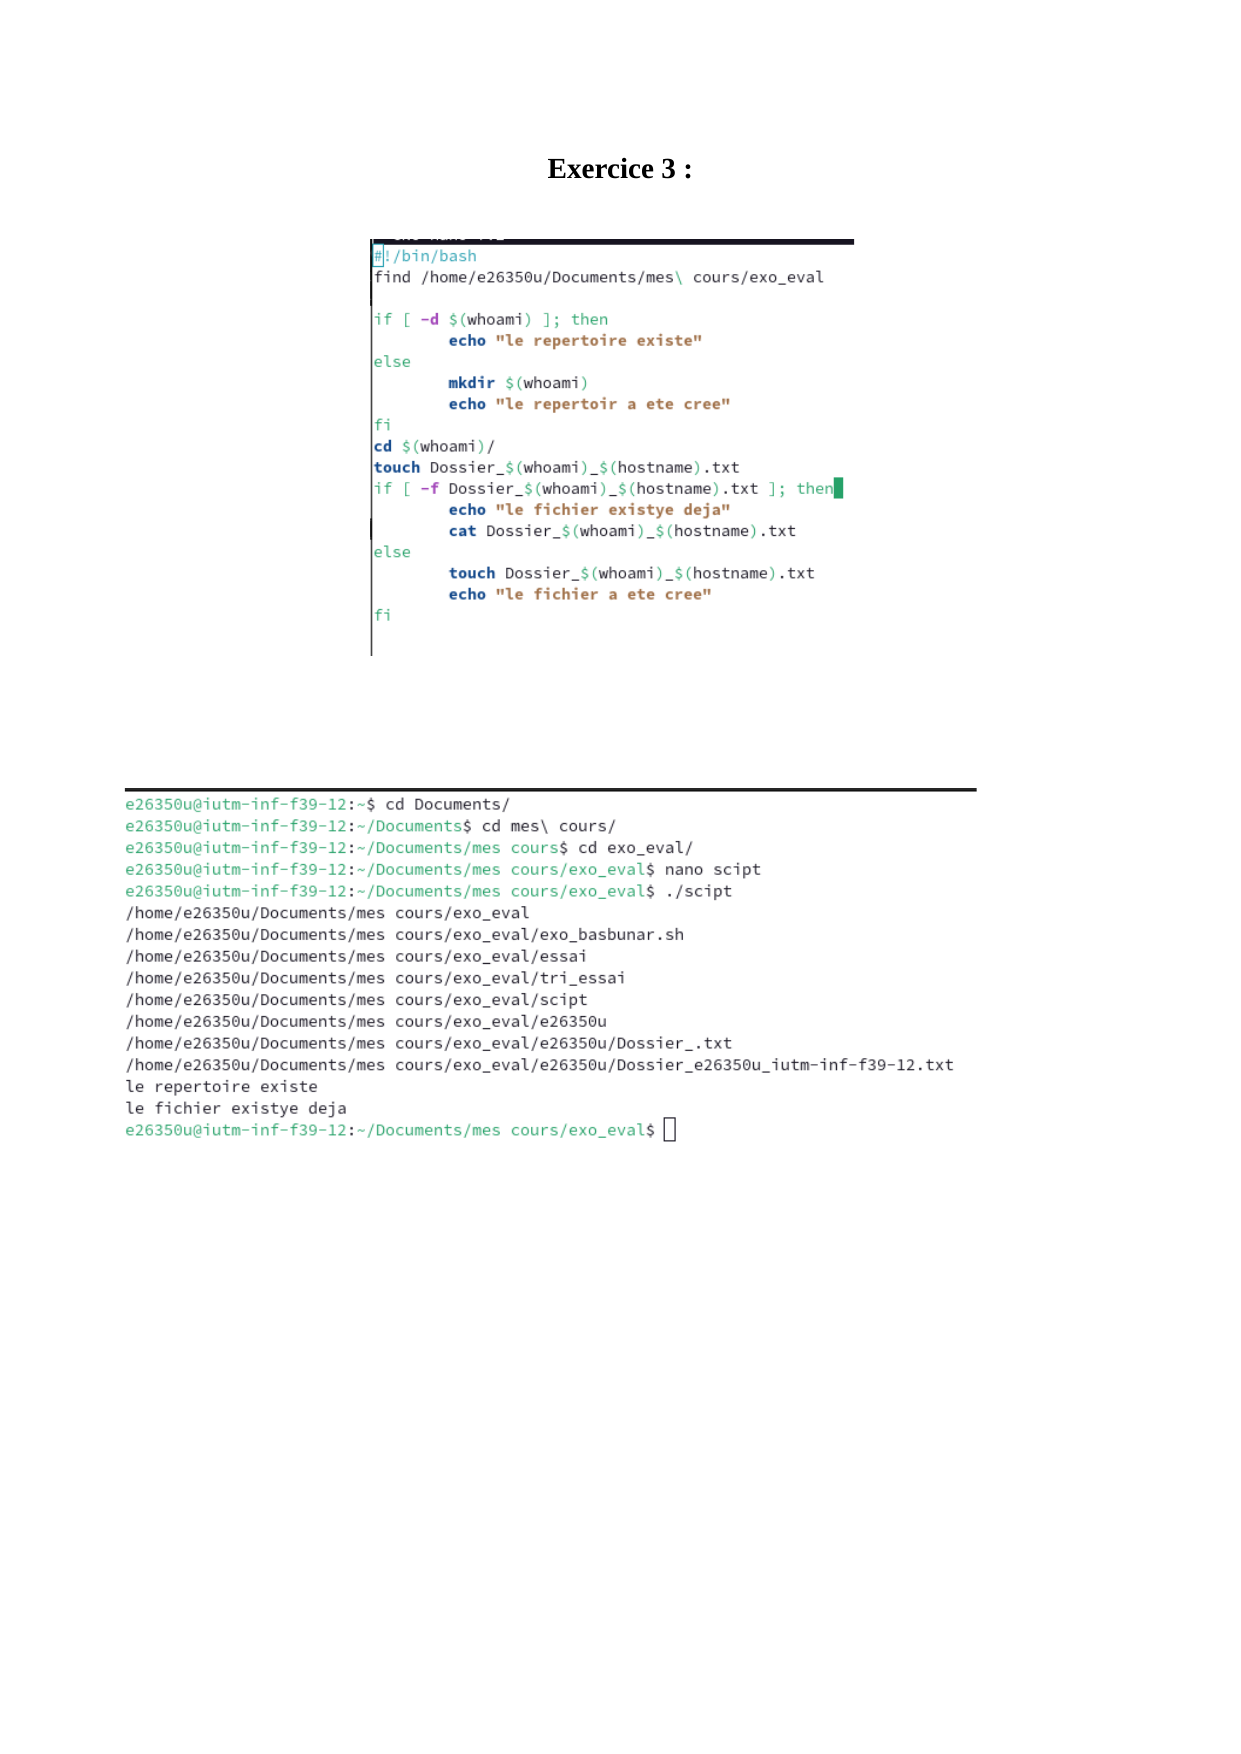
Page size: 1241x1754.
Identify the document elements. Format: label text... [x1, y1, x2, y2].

picture [370, 239, 855, 656]
text Exercice 3 : [118, 152, 1122, 185]
picture [124, 788, 977, 1150]
